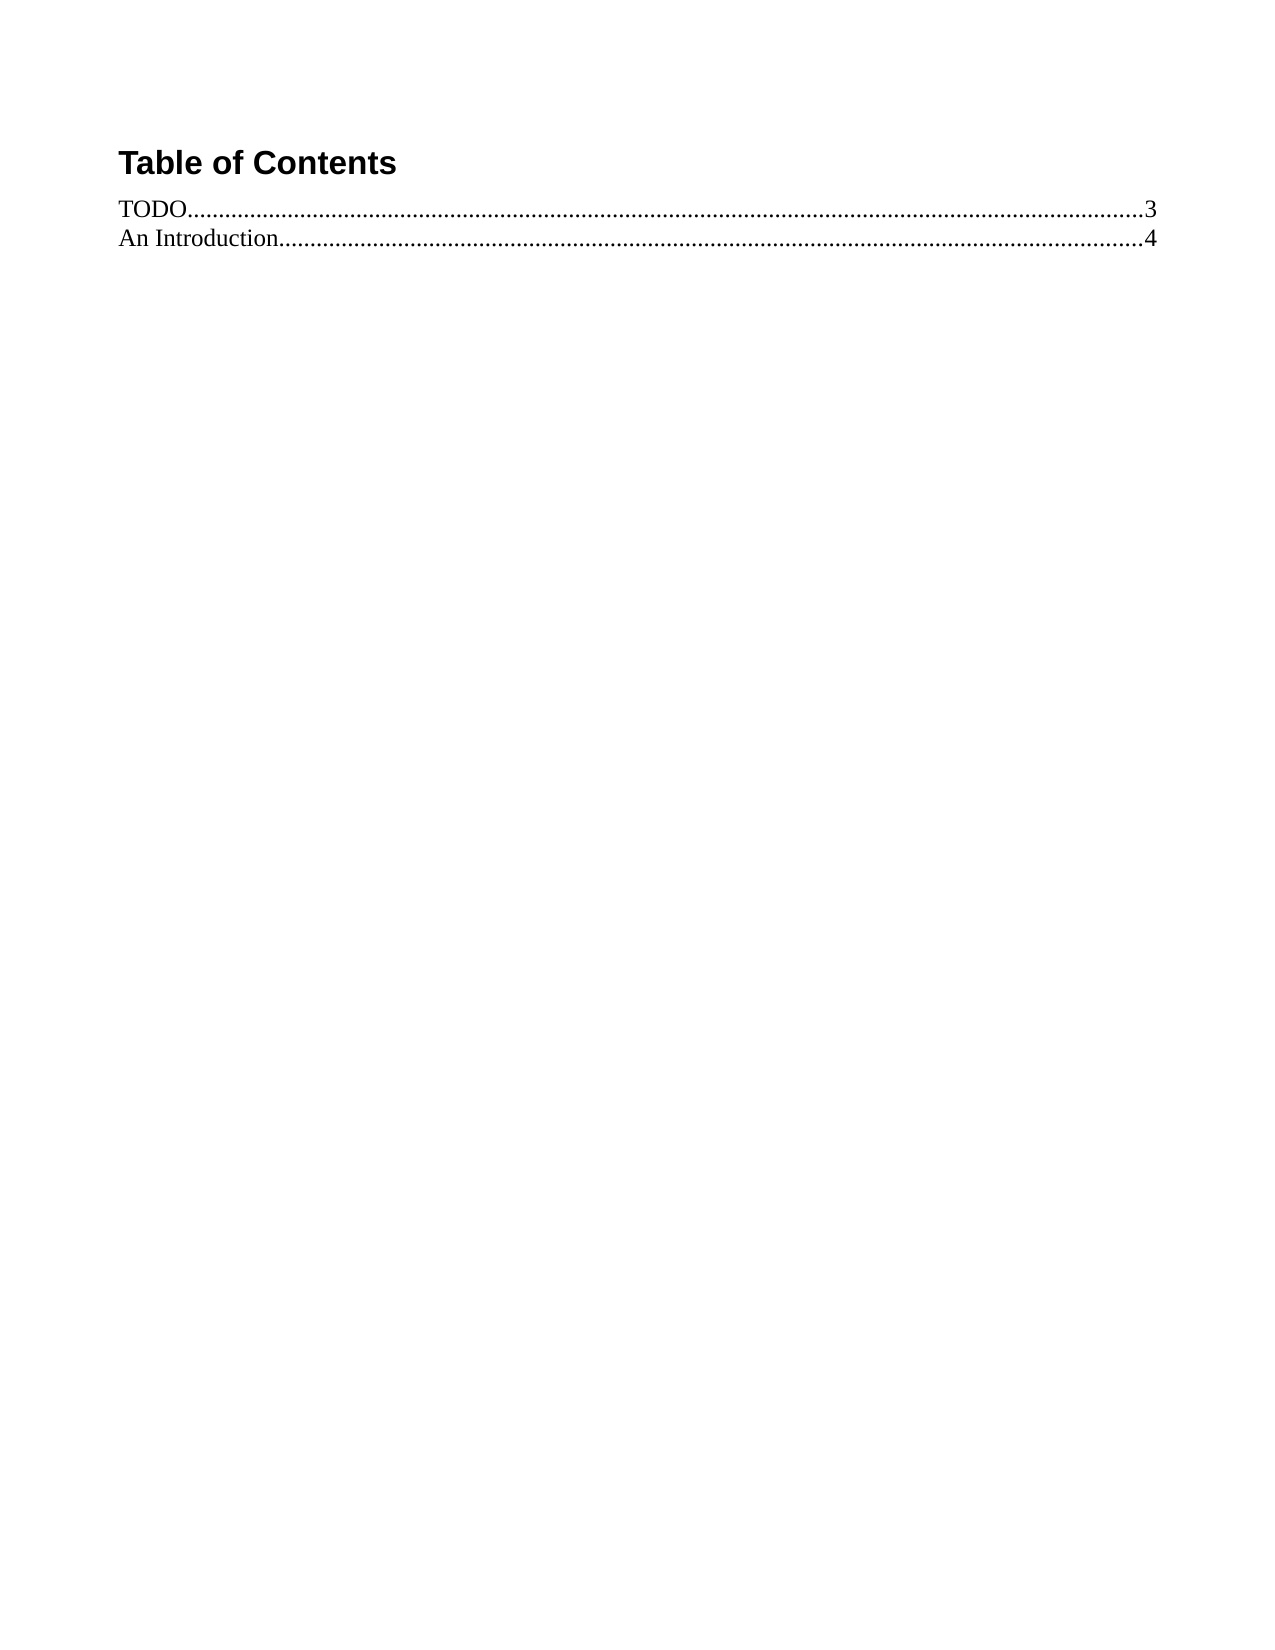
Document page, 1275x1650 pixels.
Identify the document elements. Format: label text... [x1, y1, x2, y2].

subtitle Table of Contents [118, 143, 1157, 182]
text TODO 3 [118, 194, 1157, 223]
text An Introduction 4 [118, 223, 1157, 252]
